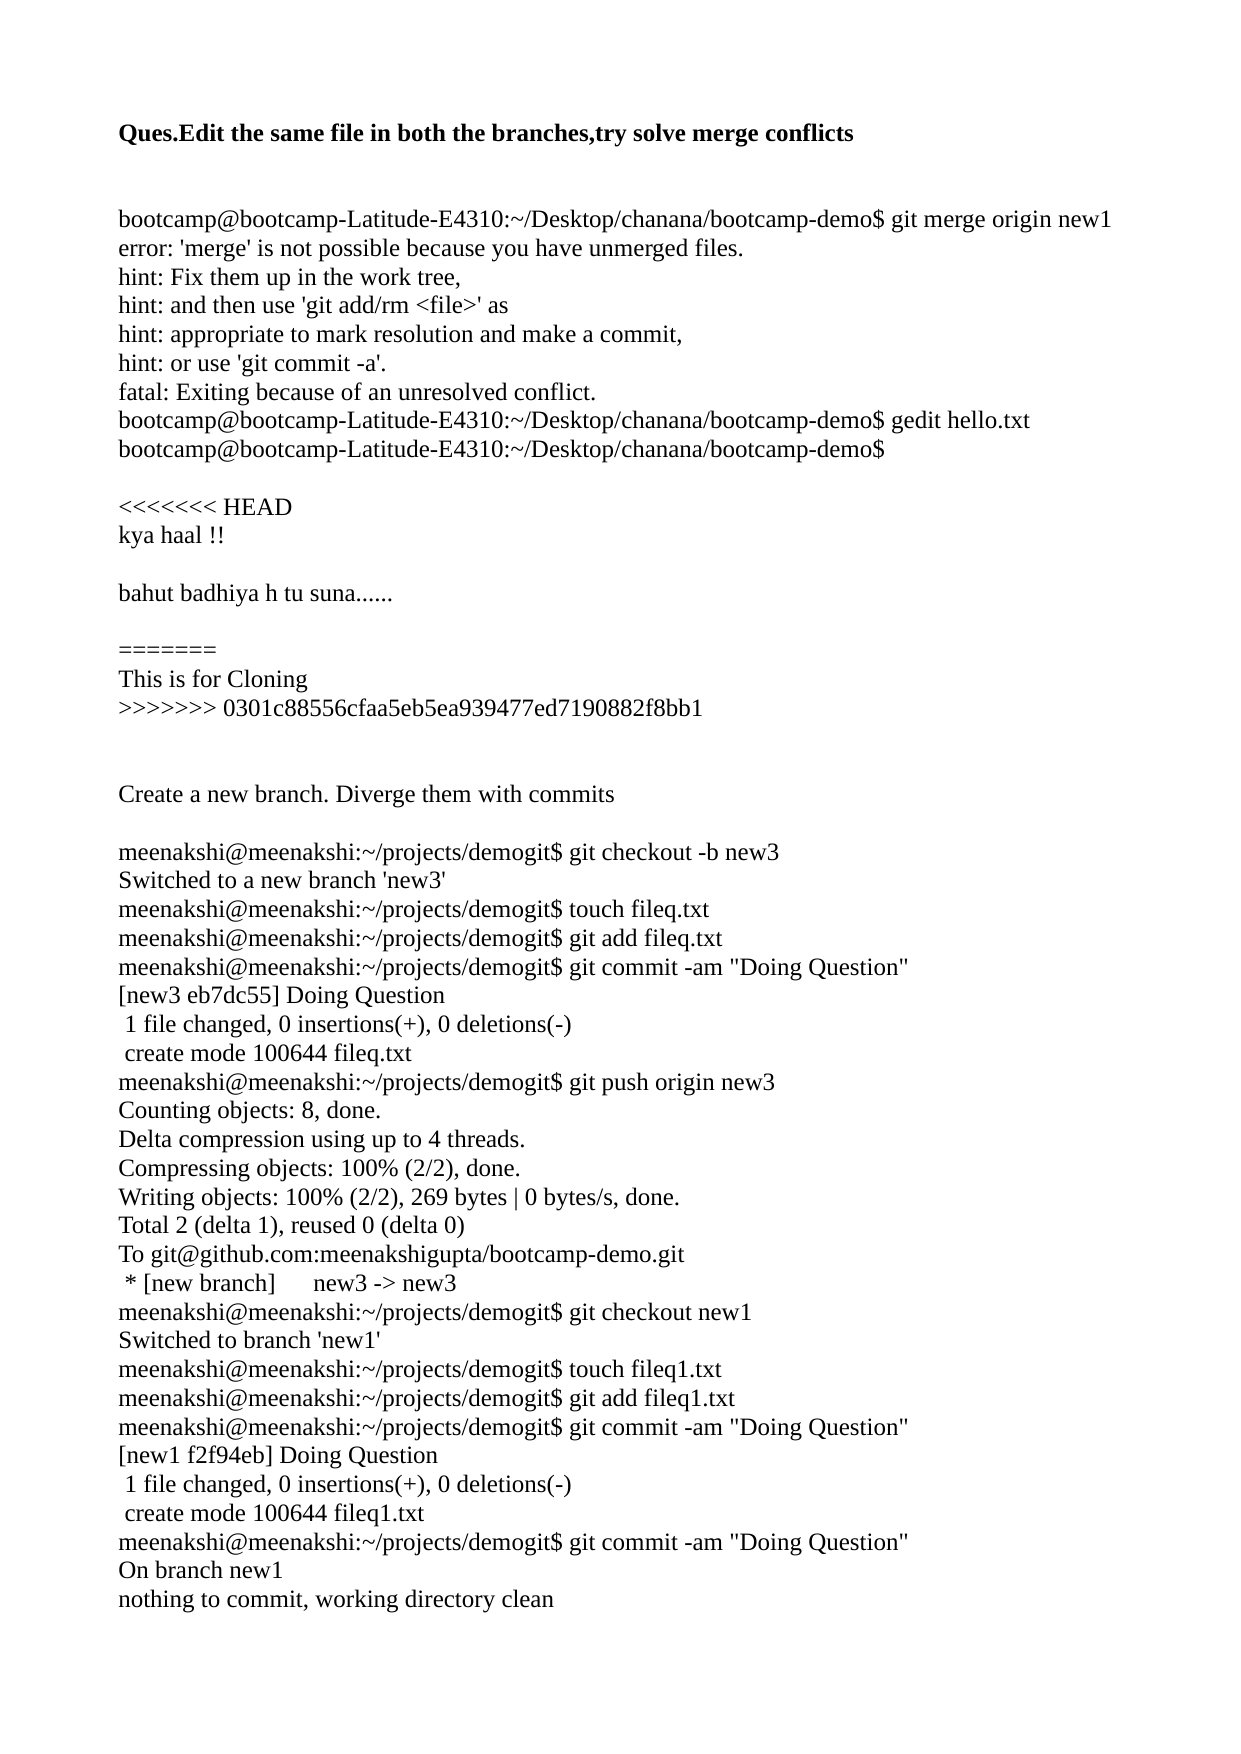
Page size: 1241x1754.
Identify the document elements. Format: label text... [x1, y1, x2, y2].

text meenakshi@meenakshi:~/projects/demogit$ git push origin new3 [118, 1067, 1122, 1096]
text meenakshi@meenakshi:~/projects/demogit$ touch fileq1.txt [118, 1354, 1122, 1383]
text meenakshi@meenakshi:~/projects/demogit$ git commit -am "Doing Question" [118, 1412, 1122, 1441]
text 1 file changed, 0 insertions(+), 0 deletions(-) [118, 1469, 1122, 1498]
text bootcamp@bootcamp-Latitude-E4310:~/Desktop/chanana/bootcamp-demo$ gedit hello.txt [118, 406, 1122, 434]
text meenakshi@meenakshi:~/projects/demogit$ git commit -am "Doing Question" [118, 952, 1122, 981]
text nothing to commit, working directory clean [118, 1584, 1122, 1613]
text [new1 f2f94eb] Doing Question [118, 1441, 1122, 1469]
text Ques.Edit the same file in both the branches,try solve merge conflicts [118, 118, 1122, 147]
text meenakshi@meenakshi:~/projects/demogit$ git add fileq.txt [118, 923, 1122, 952]
text hint: Fix them up in the work tree, [118, 262, 1122, 291]
text Switched to a new branch 'new3' [118, 866, 1122, 894]
text Counting objects: 8, done. [118, 1096, 1122, 1124]
text hint: and then use 'git add/rm <file>' as [118, 291, 1122, 319]
text To git@github.com:meenakshigupta/bootcamp-demo.git [118, 1239, 1122, 1268]
text Switched to branch 'new1' [118, 1326, 1122, 1354]
text meenakshi@meenakshi:~/projects/demogit$ git checkout -b new3 [118, 837, 1122, 866]
text fatal: Exiting because of an unresolved conflict. [118, 377, 1122, 406]
text error: 'merge' is not possible because you have unmerged files. [118, 233, 1122, 262]
text create mode 100644 fileq1.txt [118, 1498, 1122, 1527]
text Compressing objects: 100% (2/2), done. [118, 1153, 1122, 1182]
text [new3 eb7dc55] Doing Question [118, 981, 1122, 1009]
text On branch new1 [118, 1556, 1122, 1584]
text kya haal !! [118, 521, 1122, 549]
text hint: or use 'git commit -a'. [118, 348, 1122, 377]
text Delta compression using up to 4 threads. [118, 1124, 1122, 1153]
text Writing objects: 100% (2/2), 269 bytes | 0 bytes/s, done. [118, 1182, 1122, 1211]
text bootcamp@bootcamp-Latitude-E4310:~/Desktop/chanana/bootcamp-demo$ [118, 434, 1122, 463]
text This is for Cloning [118, 664, 1122, 693]
text bahut badhiya h tu suna...... [118, 578, 1122, 607]
text bootcamp@bootcamp-Latitude-E4310:~/Desktop/chanana/bootcamp-demo$ git merge origin new1 [118, 204, 1122, 233]
text ======= [118, 636, 1122, 664]
text * [new branch] new3 -> new3 [118, 1268, 1122, 1297]
text meenakshi@meenakshi:~/projects/demogit$ git commit -am "Doing Question" [118, 1527, 1122, 1556]
text >>>>>>> 0301c88556cfaa5eb5ea939477ed7190882f8bb1 [118, 693, 1122, 722]
text 1 file changed, 0 insertions(+), 0 deletions(-) [118, 1009, 1122, 1038]
text Total 2 (delta 1), reused 0 (delta 0) [118, 1211, 1122, 1239]
text meenakshi@meenakshi:~/projects/demogit$ git checkout new1 [118, 1297, 1122, 1326]
text meenakshi@meenakshi:~/projects/demogit$ touch fileq.txt [118, 894, 1122, 923]
text create mode 100644 fileq.txt [118, 1038, 1122, 1067]
text Create a new branch. Diverge them with commits [118, 779, 1122, 808]
text <<<<<<< HEAD [118, 492, 1122, 521]
text hint: appropriate to mark resolution and make a commit, [118, 319, 1122, 348]
text meenakshi@meenakshi:~/projects/demogit$ git add fileq1.txt [118, 1383, 1122, 1412]
